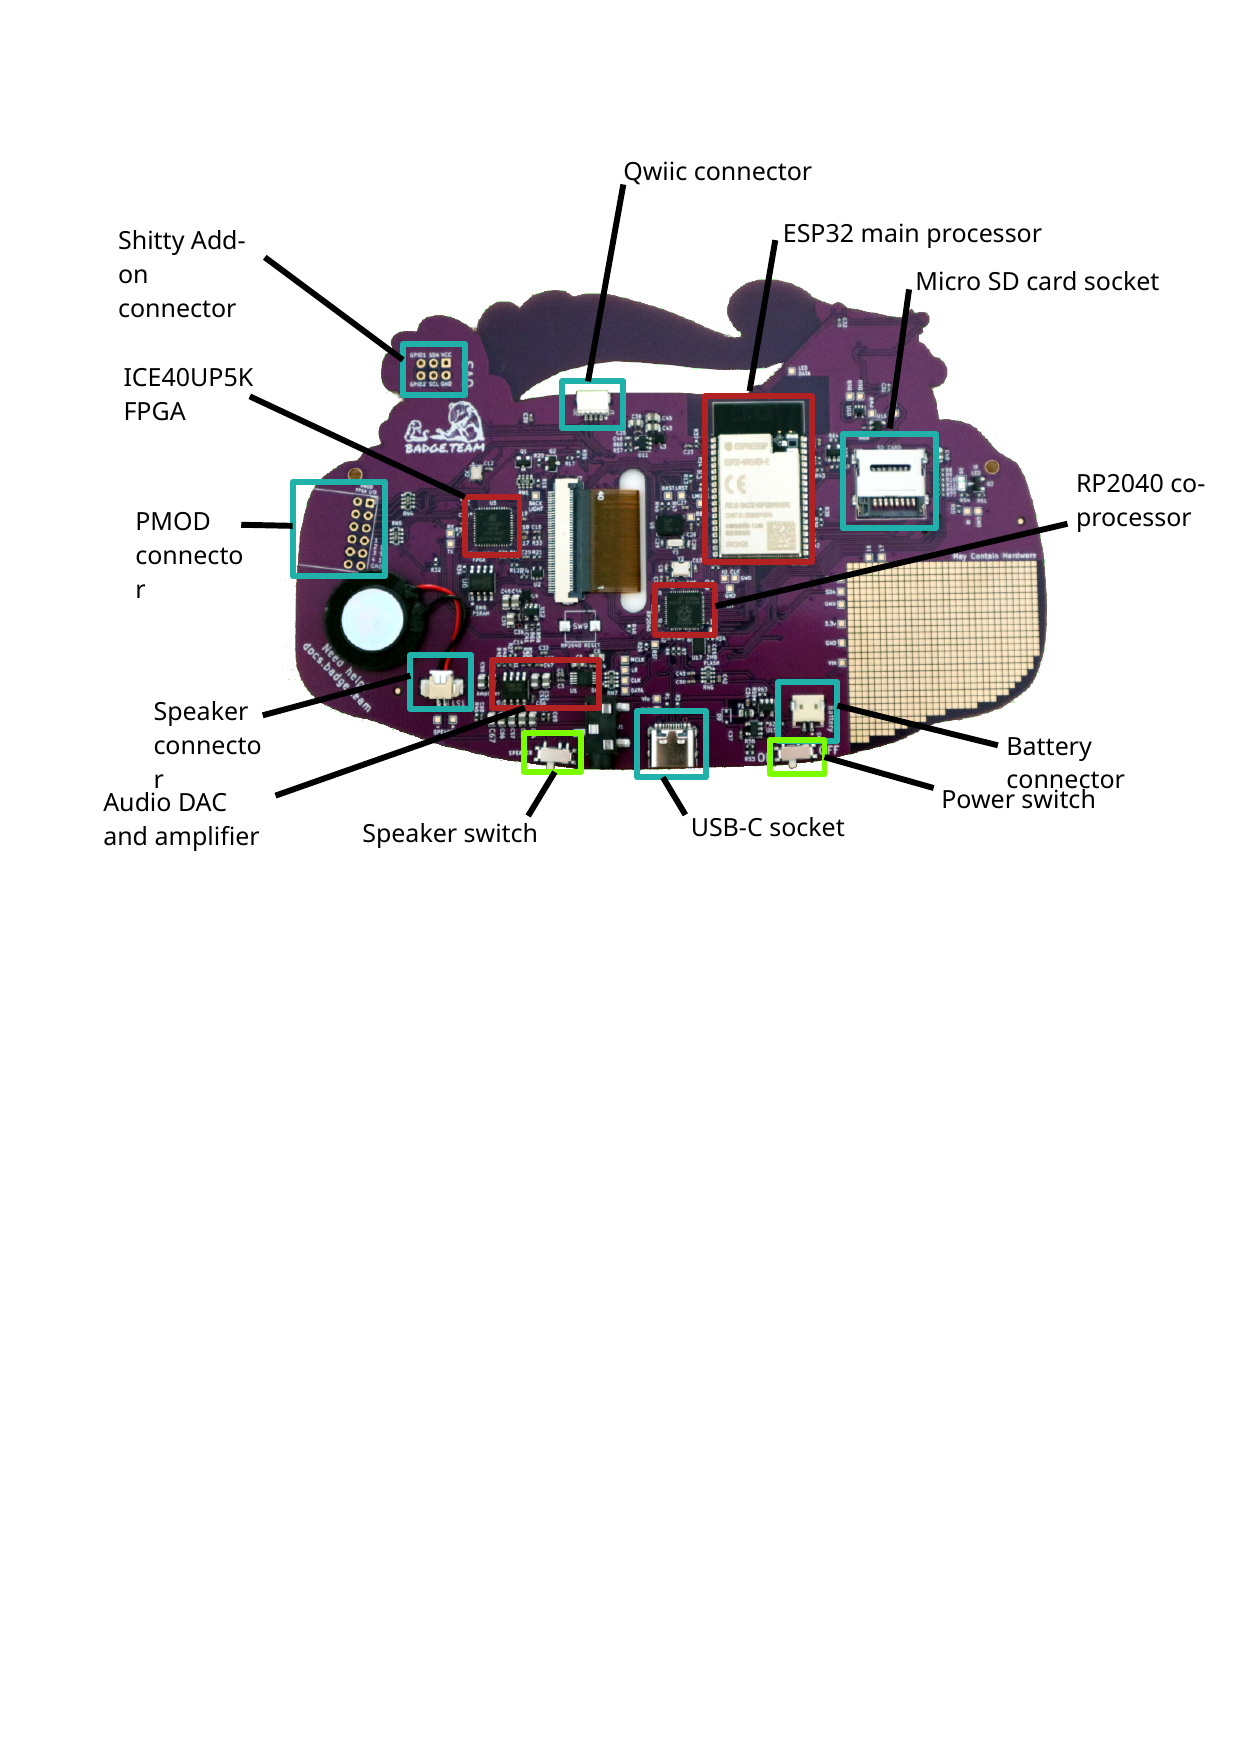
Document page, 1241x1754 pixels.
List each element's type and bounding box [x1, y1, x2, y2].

picture [1022, 776, 1029, 786]
picture [468, 500, 517, 552]
picture [781, 685, 834, 738]
picture [281, 268, 1059, 788]
picture [413, 658, 468, 706]
picture [296, 485, 382, 573]
picture [495, 663, 596, 705]
picture [773, 743, 822, 771]
picture [565, 384, 620, 425]
picture [640, 714, 703, 774]
picture [406, 347, 462, 392]
picture [658, 588, 712, 632]
picture [1037, 776, 1044, 788]
picture [527, 736, 578, 769]
picture [1052, 776, 1059, 788]
